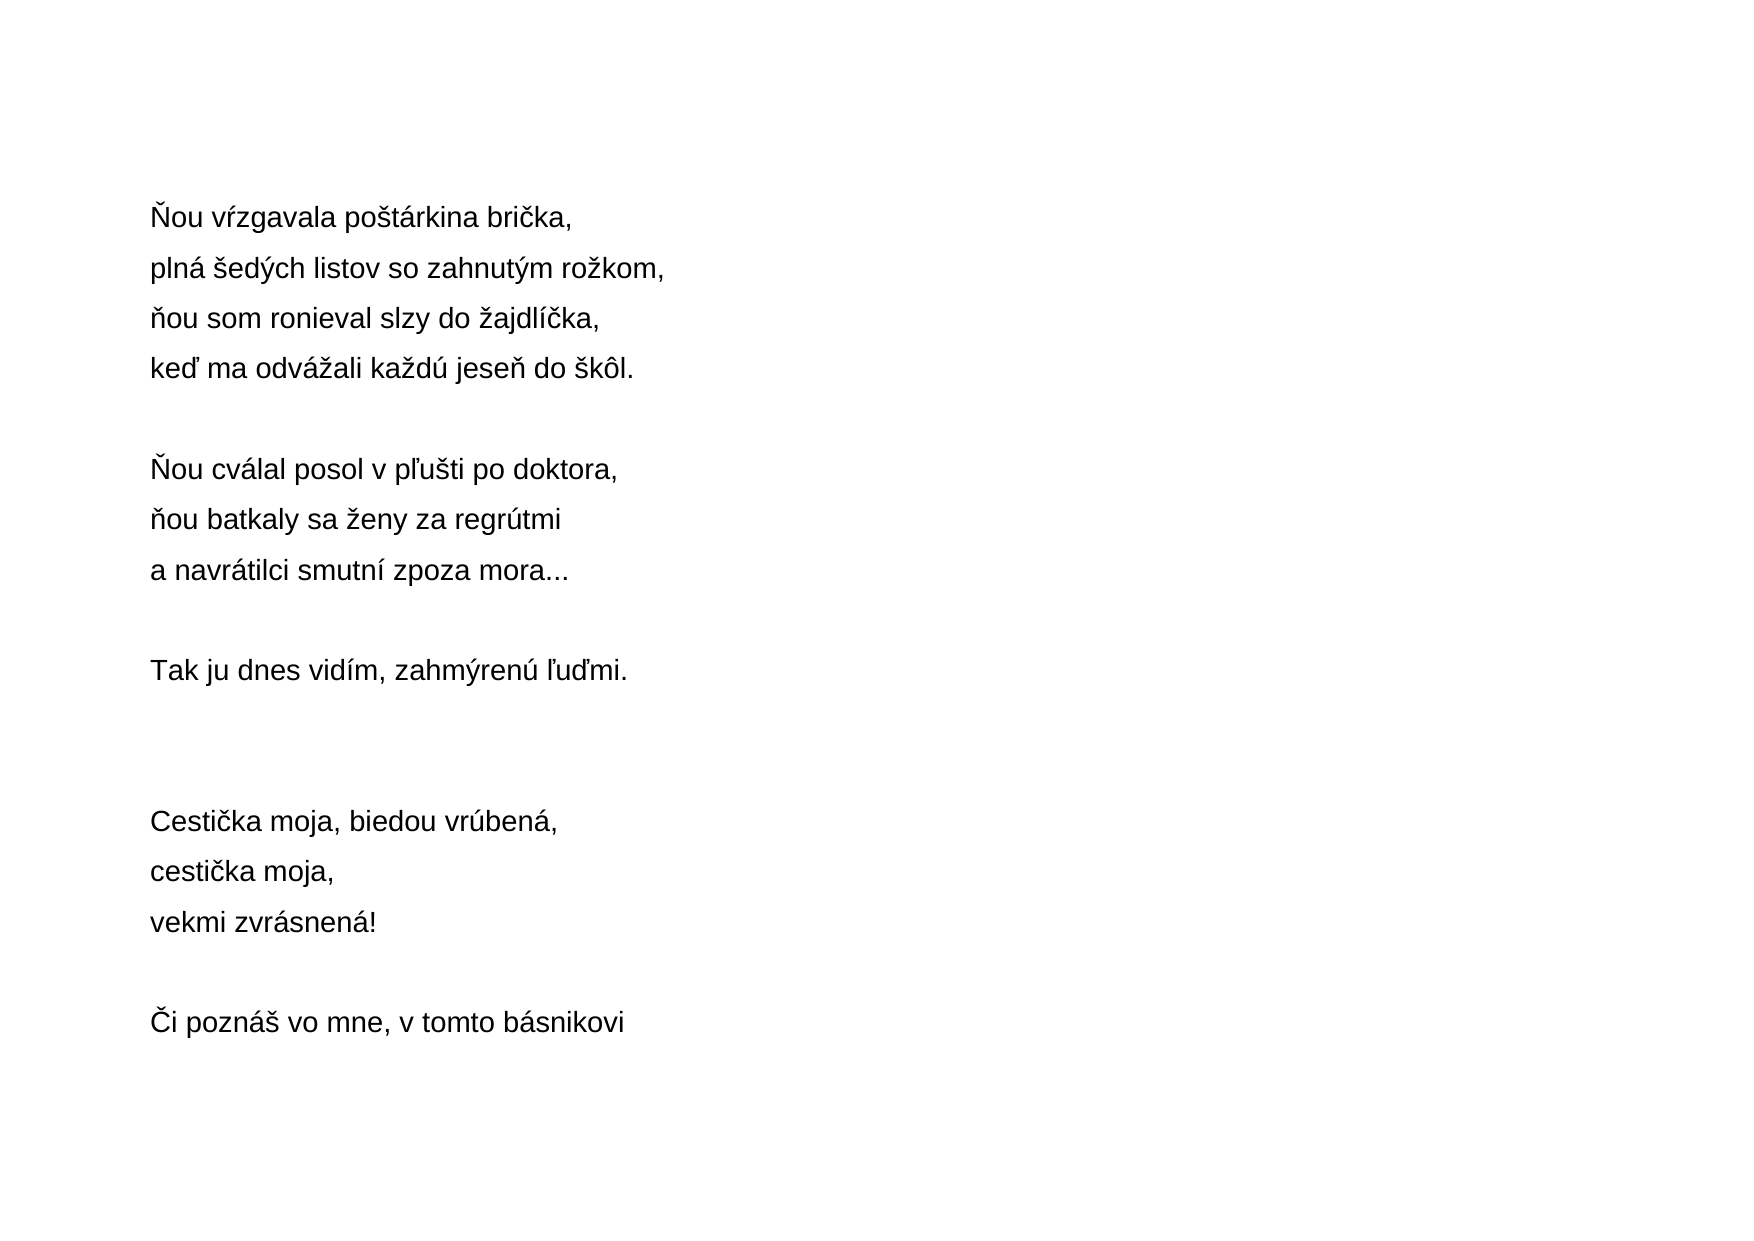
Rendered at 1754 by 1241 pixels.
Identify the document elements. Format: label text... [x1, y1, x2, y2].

text Ňou vŕzgavala poštárkina brička, [150, 200, 1243, 234]
text keď ma odvážali každú jeseň do škôl. [150, 351, 1243, 385]
text Či poznáš vo mne, v tomto básnikovi [150, 1005, 1243, 1039]
text ňou batkaly sa ženy za regrútmi [150, 502, 1243, 536]
text a navrátilci smutní zpoza mora... [150, 552, 1243, 586]
text Ňou cválal posol v pľušti po doktora, [150, 452, 1243, 485]
text vekmi zvrásnená! [150, 905, 1243, 938]
text plná šedých listov so zahnutým rožkom, [150, 251, 1243, 284]
text ňou som ronieval slzy do žajdlíčka, [150, 301, 1243, 334]
text cestička moja, [150, 854, 1243, 888]
text Tak ju dnes vidím, zahmýrenú ľuďmi. [150, 653, 1243, 687]
text Cestička moja, biedou vrúbená, [150, 804, 1243, 838]
